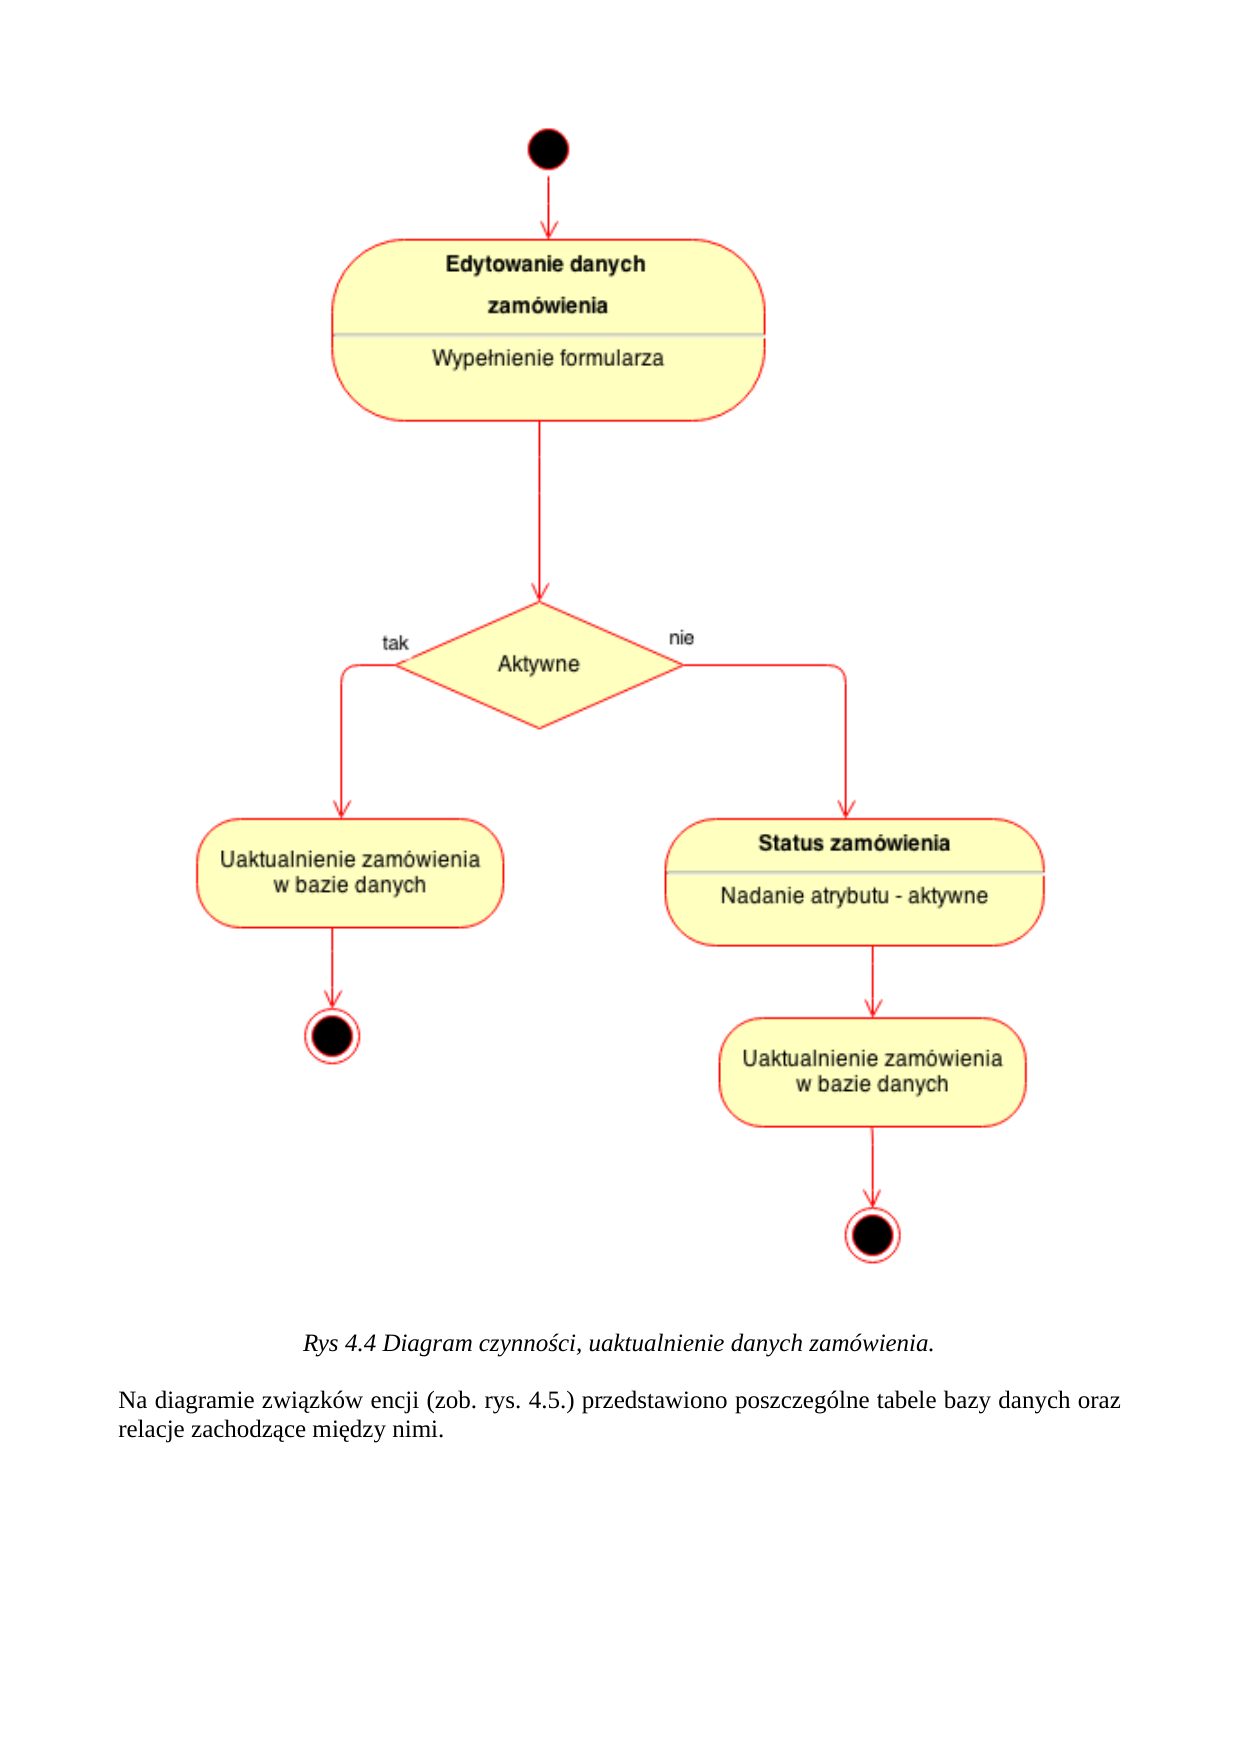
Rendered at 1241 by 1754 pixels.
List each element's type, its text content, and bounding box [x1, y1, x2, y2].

text Rys 4.4 Diagram czynności, uaktualnienie danych zamówienia. [118, 1328, 1122, 1357]
text Na diagramie związków encji (zob. rys. 4.5.) przedstawiono poszczególne tabele bazy danych oraz relacje zachodzące między nimi. [118, 1386, 1122, 1443]
picture [193, 118, 1047, 1271]
